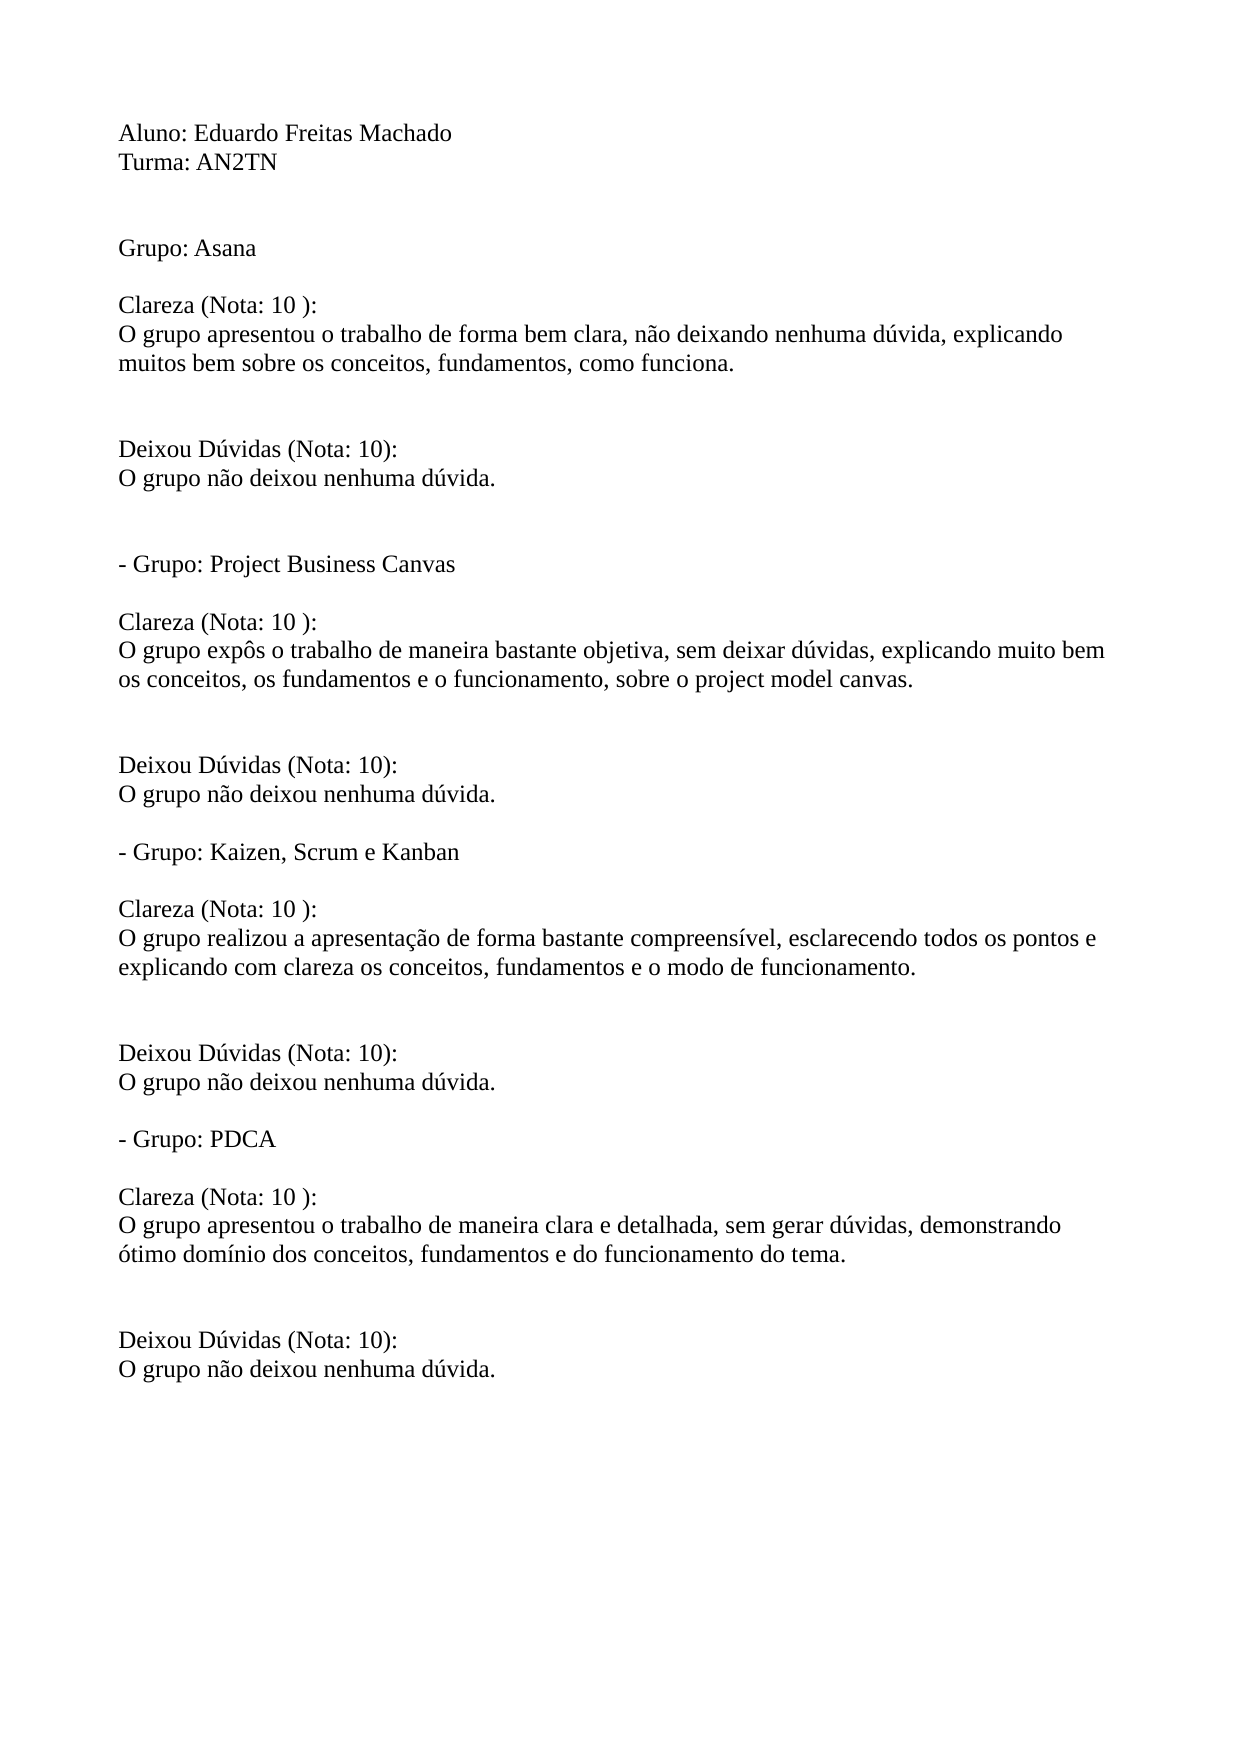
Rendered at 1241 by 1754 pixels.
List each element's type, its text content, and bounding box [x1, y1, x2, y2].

text O grupo apresentou o trabalho de forma bem clara, não deixando nenhuma dúvida, explicando muitos bem sobre os conceitos, fundamentos, como funciona. [118, 319, 1122, 377]
text - Grupo: PDCA [118, 1124, 1122, 1153]
text O grupo não deixou nenhuma dúvida. [118, 1354, 1122, 1383]
text Clareza (Nota: 10 ): [118, 894, 1122, 923]
text - Grupo: Kaizen, Scrum e Kanban [118, 837, 1122, 866]
text O grupo não deixou nenhuma dúvida. [118, 1067, 1122, 1096]
text O grupo realizou a apresentação de forma bastante compreensível, esclarecendo todos os pontos e explicando com clareza os conceitos, fundamentos e o modo de funcionamento. [118, 923, 1122, 981]
text Aluno: Eduardo Freitas Machado [118, 118, 1122, 147]
text Grupo: Asana [118, 233, 1122, 262]
text Deixou Dúvidas (Nota: 10): [118, 1038, 1122, 1067]
text Turma: AN2TN [118, 147, 1122, 176]
text O grupo não deixou nenhuma dúvida. [118, 463, 1122, 492]
text Deixou Dúvidas (Nota: 10): [118, 1326, 1122, 1354]
text O grupo não deixou nenhuma dúvida. [118, 779, 1122, 808]
text Clareza (Nota: 10 ): [118, 1182, 1122, 1211]
text O grupo expôs o trabalho de maneira bastante objetiva, sem deixar dúvidas, explicando muito bem os conceitos, os fundamentos e o funcionamento, sobre o project model canvas. [118, 636, 1122, 693]
text Clareza (Nota: 10 ): [118, 291, 1122, 319]
text Deixou Dúvidas (Nota: 10): [118, 434, 1122, 463]
text O grupo apresentou o trabalho de maneira clara e detalhada, sem gerar dúvidas, demonstrando ótimo domínio dos conceitos, fundamentos e do funcionamento do tema. [118, 1211, 1122, 1268]
text - Grupo: Project Business Canvas [118, 549, 1122, 578]
text Deixou Dúvidas (Nota: 10): [118, 751, 1122, 779]
text Clareza (Nota: 10 ): [118, 607, 1122, 636]
